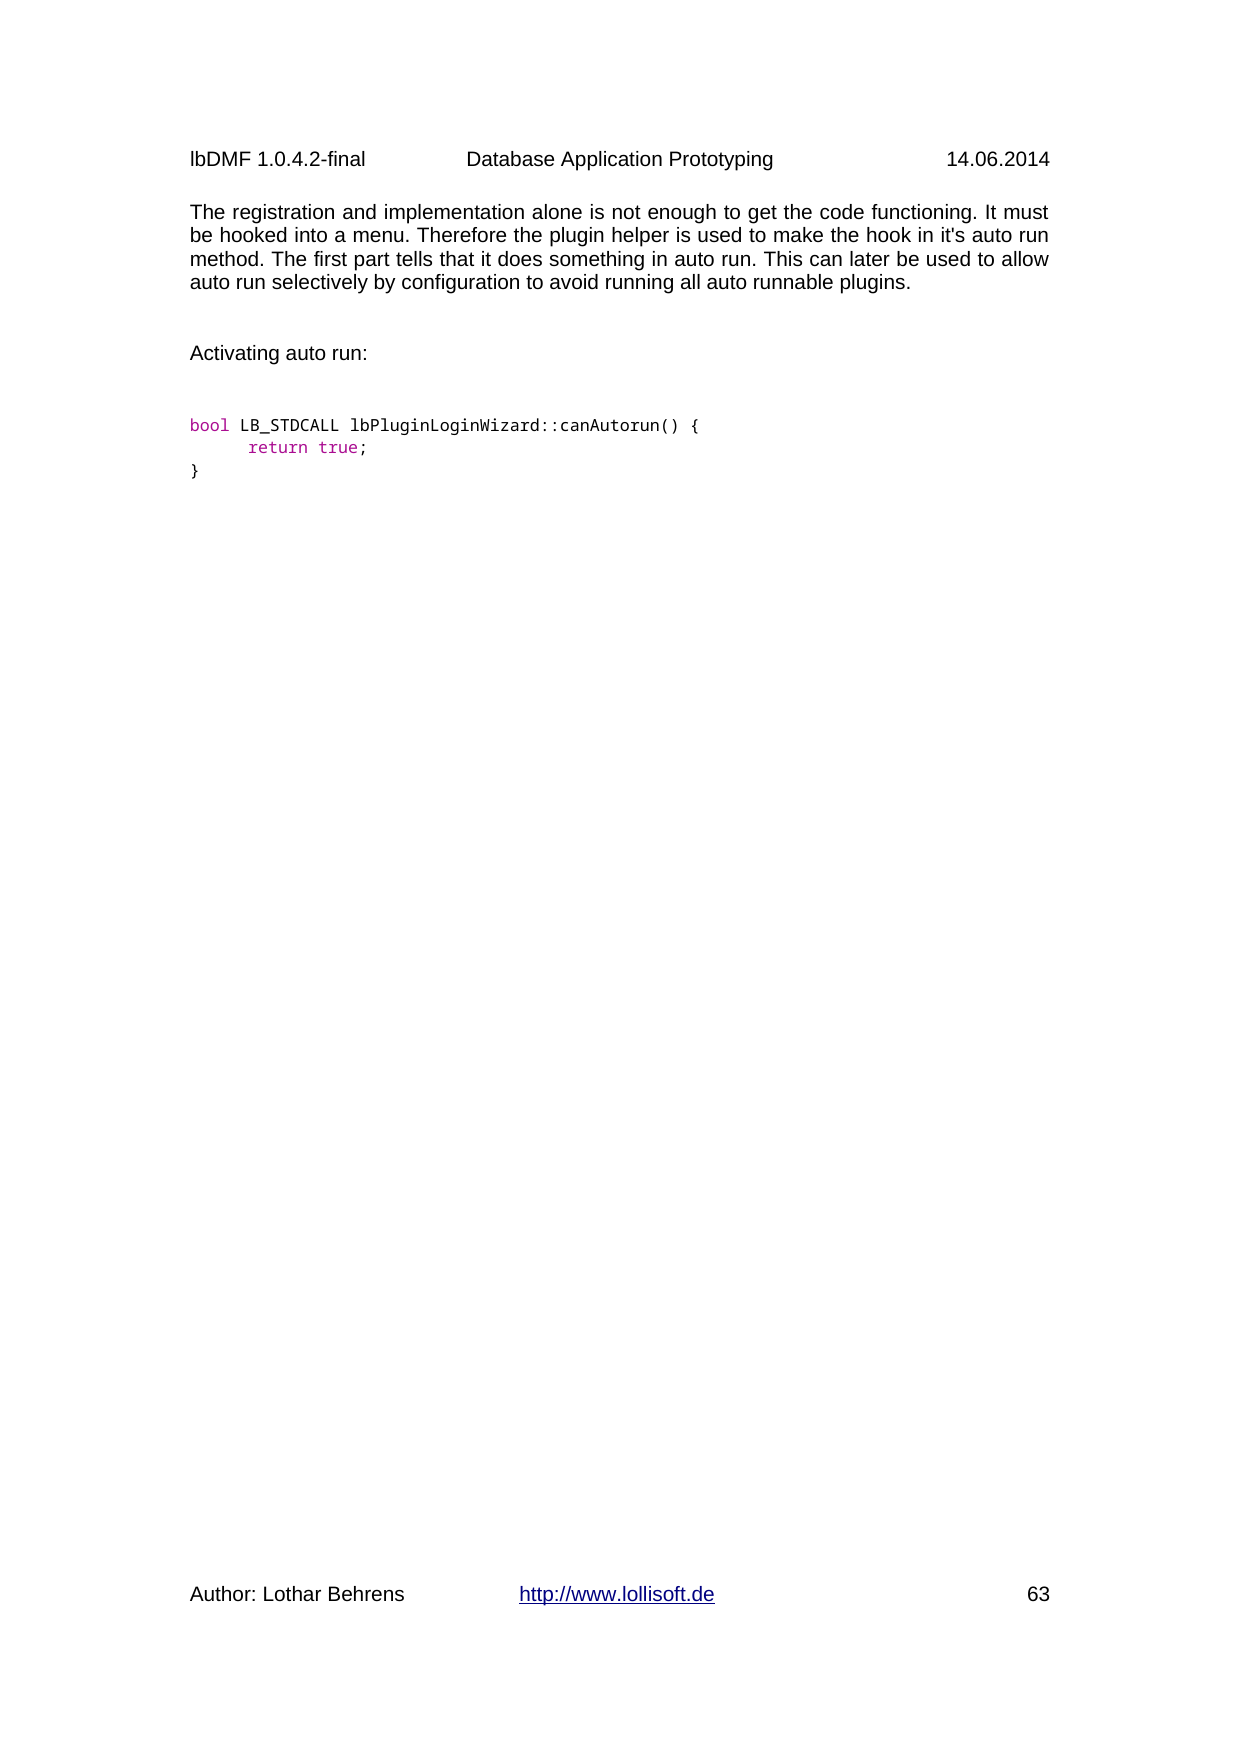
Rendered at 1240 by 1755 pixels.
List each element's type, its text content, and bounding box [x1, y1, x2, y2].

text return true; [189, 436, 1050, 459]
text } [189, 459, 1050, 481]
text Activating auto run: [189, 342, 1050, 365]
text bool LB_STDCALL lbPluginLoginWizard::canAutorun() { [189, 413, 1050, 436]
text The registration and implementation alone is not enough to get the code functioning. It must be hooked into a menu. Therefore the plugin helper is used to make the hook in it's auto run method. The first part tells that it does something in auto run. This can later be used to allow auto run selectively by configuration to avoid running all auto runnable plugins. [189, 201, 1050, 293]
